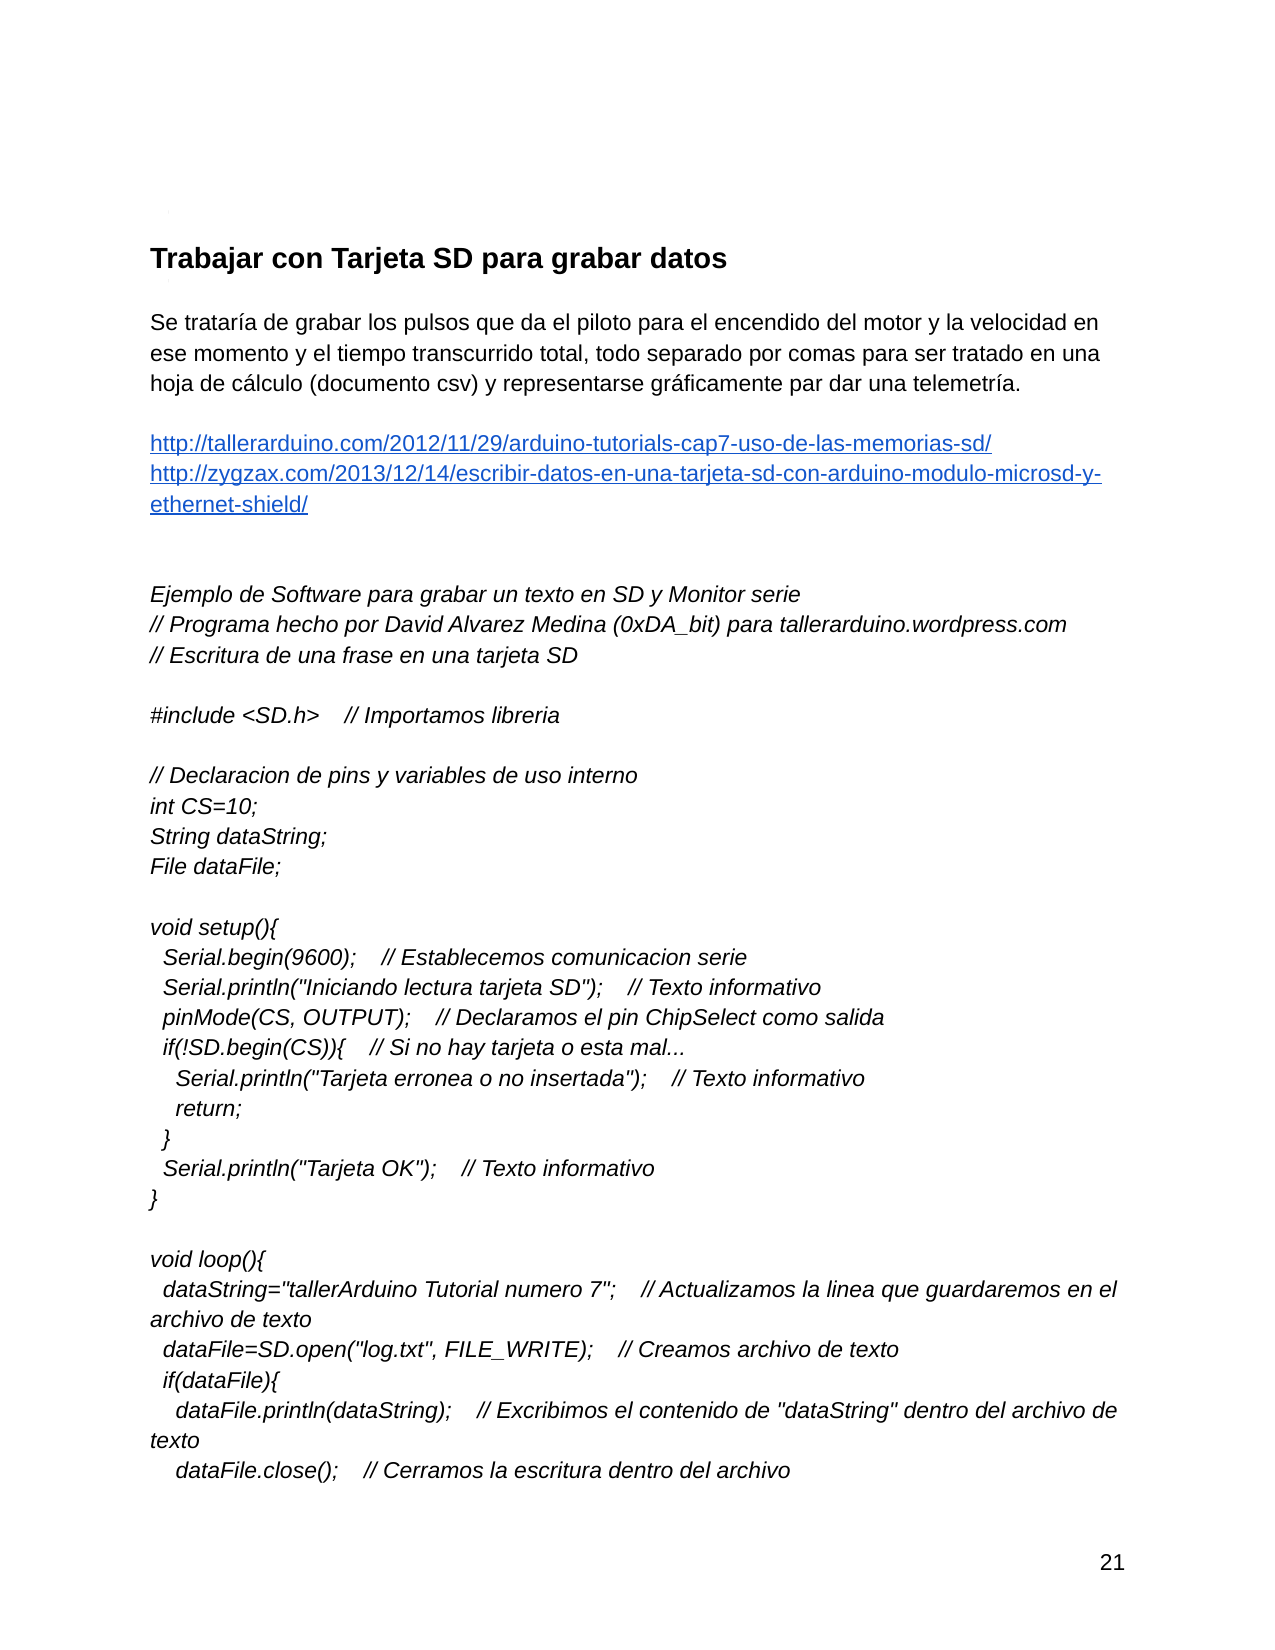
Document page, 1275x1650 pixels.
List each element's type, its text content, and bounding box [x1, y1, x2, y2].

text http://tallerarduino.com/2012/11/29/arduino-tutorials-cap7-uso-de-las-memorias-sd/ [150, 430, 1125, 457]
text int CS=10; [150, 793, 1125, 819]
text Ejemplo de Software para grabar un texto en SD y Monitor serie [150, 581, 1125, 608]
text Serial.begin(9600); // Establecemos comunicacion serie [150, 944, 1125, 970]
text } [150, 1185, 1125, 1212]
text // Escritura de una frase en una tarjeta SD [150, 642, 1125, 668]
text String dataString; [150, 823, 1125, 849]
text Serial.println("Tarjeta OK"); // Texto informativo [150, 1155, 1125, 1182]
text dataFile.close(); // Cerramos la escritura dentro del archivo [150, 1457, 1125, 1484]
text dataString="tallerArduino Tutorial numero 7"; // Actualizamos la linea que guardaremos en el archivo de texto [150, 1276, 1125, 1333]
text return; [150, 1095, 1125, 1121]
text dataFile=SD.open("log.txt", FILE_WRITE); // Creamos archivo de texto [150, 1336, 1125, 1363]
text Se trataría de grabar los pulsos que da el piloto para el encendido del motor y la velocidad en ese momento y el tiempo transcurrido total, todo separado por comas para ser tratado en una hoja de cálculo (documento csv) y representarse gráficamente par dar una telemetría. [150, 309, 1125, 396]
text Trabajar con Tarjeta SD para grabar datos [150, 241, 1125, 274]
text pinMode(CS, OUTPUT); // Declaramos el pin ChipSelect como salida [150, 1004, 1125, 1031]
text // Declaracion de pins y variables de uso interno [150, 762, 1125, 789]
text void loop(){ [150, 1246, 1125, 1272]
text dataFile.println(dataString); // Excribimos el contenido de "dataString" dentro del archivo de texto [150, 1397, 1125, 1453]
text #include <SD.h> // Importamos libreria [150, 702, 1125, 728]
text Serial.println("Tarjeta erronea o no insertada"); // Texto informativo [150, 1064, 1125, 1091]
text } [150, 1125, 1125, 1151]
text File dataFile; [150, 853, 1125, 879]
text if(dataFile){ [150, 1367, 1125, 1393]
text void setup(){ [150, 913, 1125, 940]
text if(!SD.begin(CS)){ // Si no hay tarjeta o esta mal... [150, 1034, 1125, 1061]
text Serial.println("Iniciando lectura tarjeta SD"); // Texto informativo [150, 974, 1125, 1000]
text http://zygzax.com/2013/12/14/escribir-datos-en-una-tarjeta-sd-con-arduino-modulo-microsd-y-ethernet-shield/ [150, 460, 1125, 517]
text // Programa hecho por David Alvarez Medina (0xDA_bit) para tallerarduino.wordpress.com [150, 611, 1125, 638]
